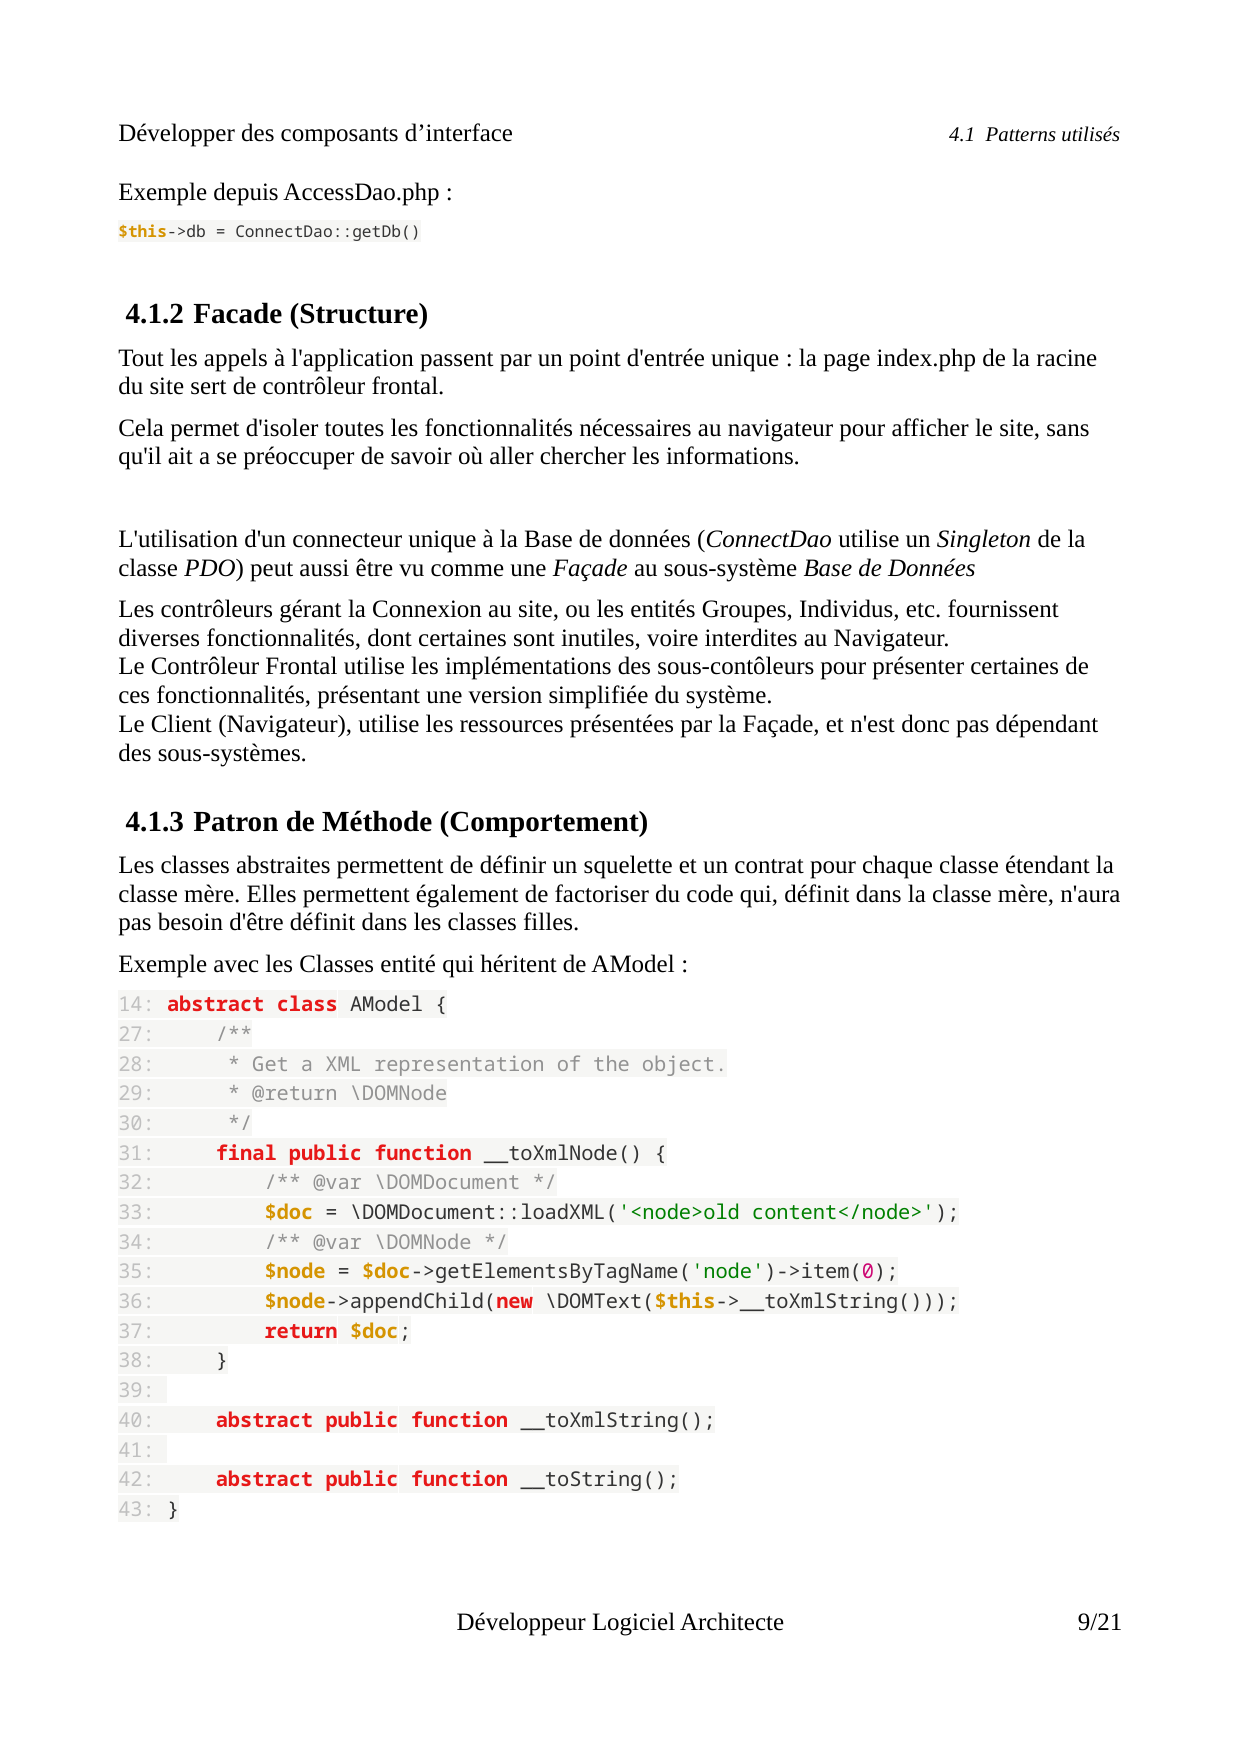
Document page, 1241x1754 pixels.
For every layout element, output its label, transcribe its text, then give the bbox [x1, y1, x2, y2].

text 36: $node->appendChild(new \DOMText($this->__toXmlString())); [118, 1285, 1122, 1314]
text 35: $node = $doc->getElementsByTagName('node')->item(0); [118, 1255, 1122, 1285]
text 29: * @return \DOMNode [118, 1077, 1122, 1107]
text 41: [118, 1433, 1122, 1463]
text 31: final public function __toXmlNode() { [118, 1136, 1122, 1166]
subtitle Facade (Structure) [118, 297, 1122, 330]
text 40: abstract public function __toXmlString(); [118, 1403, 1122, 1433]
text 33: $doc = \DOMDocument::loadXML('<node>old content</node>'); [118, 1196, 1122, 1225]
text 39: [118, 1374, 1122, 1403]
text 27: /** [118, 1018, 1122, 1047]
text L'utilisation d'un connecteur unique à la Base de données (ConnectDao utilise un Singleton de la classe PDO) peut aussi être vu comme une Façade au sous-système Base de Données [118, 524, 1122, 581]
text Exemple depuis AccessDao.php : [118, 177, 1122, 206]
text 30: */ [118, 1107, 1122, 1136]
text 28: * Get a XML representation of the object. [118, 1047, 1122, 1077]
subtitle Patron de Méthode (Comportement) [118, 804, 1122, 837]
text Cela permet d'isoler toutes les fonctionnalités nécessaires au navigateur pour afficher le site, sans qu'il ait a se préoccuper de savoir où aller chercher les informations. [118, 413, 1122, 470]
text Tout les appels à l'application passent par un point d'entrée unique : la page index.php de la racine du site sert de contrôleur frontal. [118, 343, 1122, 400]
text 34: /** @var \DOMNode */ [118, 1225, 1122, 1255]
text Les contrôleurs gérant la Connexion au site, ou les entités Groupes, Individus, etc. fournissent diverses fonctionnalités, dont certaines sont inutiles, voire interdites au Navigateur. Le Contrôleur Frontal utilise les implémentations des sous-contôleurs pour présenter certaines de ces fonctionnalités, présentant une version simplifiée du système. Le Client (Navigateur), utilise les ressources présentées par la Façade, et n'est donc pas dépendant des sous-systèmes. [118, 594, 1122, 766]
text 42: abstract public function __toString(); [118, 1463, 1122, 1493]
text Les classes abstraites permettent de définir un squelette et un contrat pour chaque classe étendant la classe mère. Elles permettent également de factoriser du code qui, définit dans la classe mère, n'aura pas besoin d'être définit dans les classes filles. [118, 850, 1122, 936]
text $this->db = ConnectDao::getDb() [118, 218, 1122, 242]
text 38: } [118, 1344, 1122, 1374]
text Exemple avec les Classes entité qui héritent de AModel : [118, 949, 1122, 977]
text 14: abstract class AModel { [118, 990, 1122, 1018]
text 43: } [118, 1493, 1122, 1522]
text 32: /** @var \DOMDocument */ [118, 1166, 1122, 1196]
text 37: return $doc; [118, 1314, 1122, 1344]
